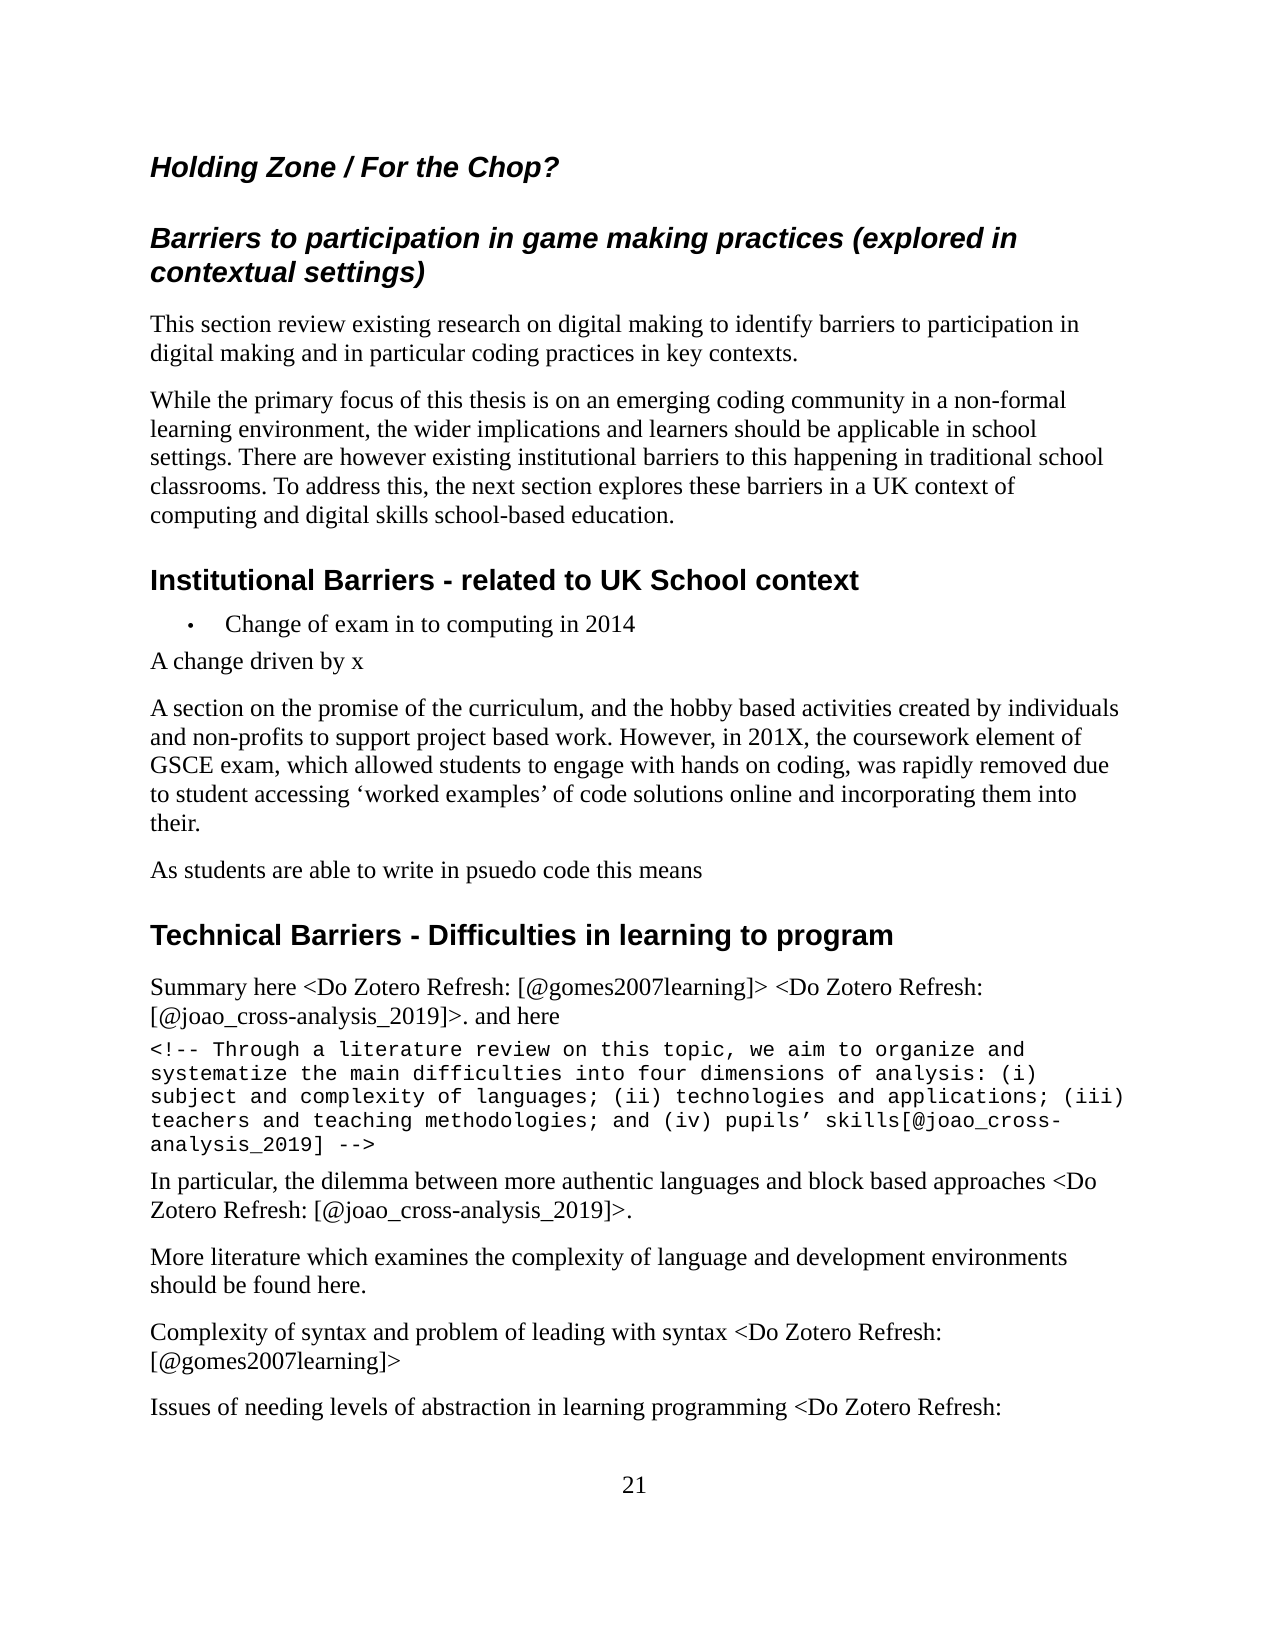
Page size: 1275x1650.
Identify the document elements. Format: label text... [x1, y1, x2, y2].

subtitle Holding Zone / For the Chop? [150, 150, 1125, 183]
list Change of exam in to computing in 2014 [187, 609, 1125, 637]
subtitle Institutional Barriers - related to UK School context [150, 563, 1125, 596]
text Issues of needing levels of abstraction in learning programming <Do Zotero Refresh: [150, 1392, 1125, 1421]
text <!-- Through a literature review on this topic, we aim to organize and systematize the main difficulties into four dimensions of analysis: (i) subject and complexity of languages; (ii) technologies and applications; (iii) teachers and teaching methodologies; and (iv) pupils’ skills[@joao_cross-analysis_2019] --> [150, 1039, 1125, 1157]
text Complexity of syntax and problem of leading with syntax <Do Zotero Refresh: [@gomes2007learning]> [150, 1317, 1125, 1374]
text This section review existing research on digital making to identify barriers to participation in digital making and in particular coding practices in key contexts. [150, 309, 1125, 367]
text A section on the promise of the curriculum, and the hobby based activities created by individuals and non-profits to support project based work. However, in 201X, the coursework element of GSCE exam, which allowed students to engage with hands on coding, was rapidly removed due to student accessing ‘worked examples’ of code solutions online and incorporating them into their. [150, 693, 1125, 837]
text A change driven by x [150, 646, 1125, 675]
subtitle Technical Barriers - Difficulties in learning to program [150, 917, 1125, 951]
text Summary here <Do Zotero Refresh: [@gomes2007learning]> <Do Zotero Refresh: [@joao_cross-analysis_2019]>. and here [150, 972, 1125, 1030]
text More literature which examines the complexity of language and development environments should be found here. [150, 1242, 1125, 1299]
text While the primary focus of this thesis is on an emerging coding community in a non-formal learning environment, the wider implications and learners should be applicable in school settings. There are however existing institutional barriers to this happening in traditional school classrooms. To address this, the next section explores these barriers in a UK context of computing and digital skills school-based education. [150, 385, 1125, 529]
text As students are able to write in psuedo code this means [150, 855, 1125, 883]
subtitle Barriers to participation in game making practices (explored in contextual settings) [150, 221, 1125, 288]
text In particular, the dilemma between more authentic languages and block based approaches <Do Zotero Refresh: [@joao_cross-analysis_2019]>. [150, 1166, 1125, 1224]
